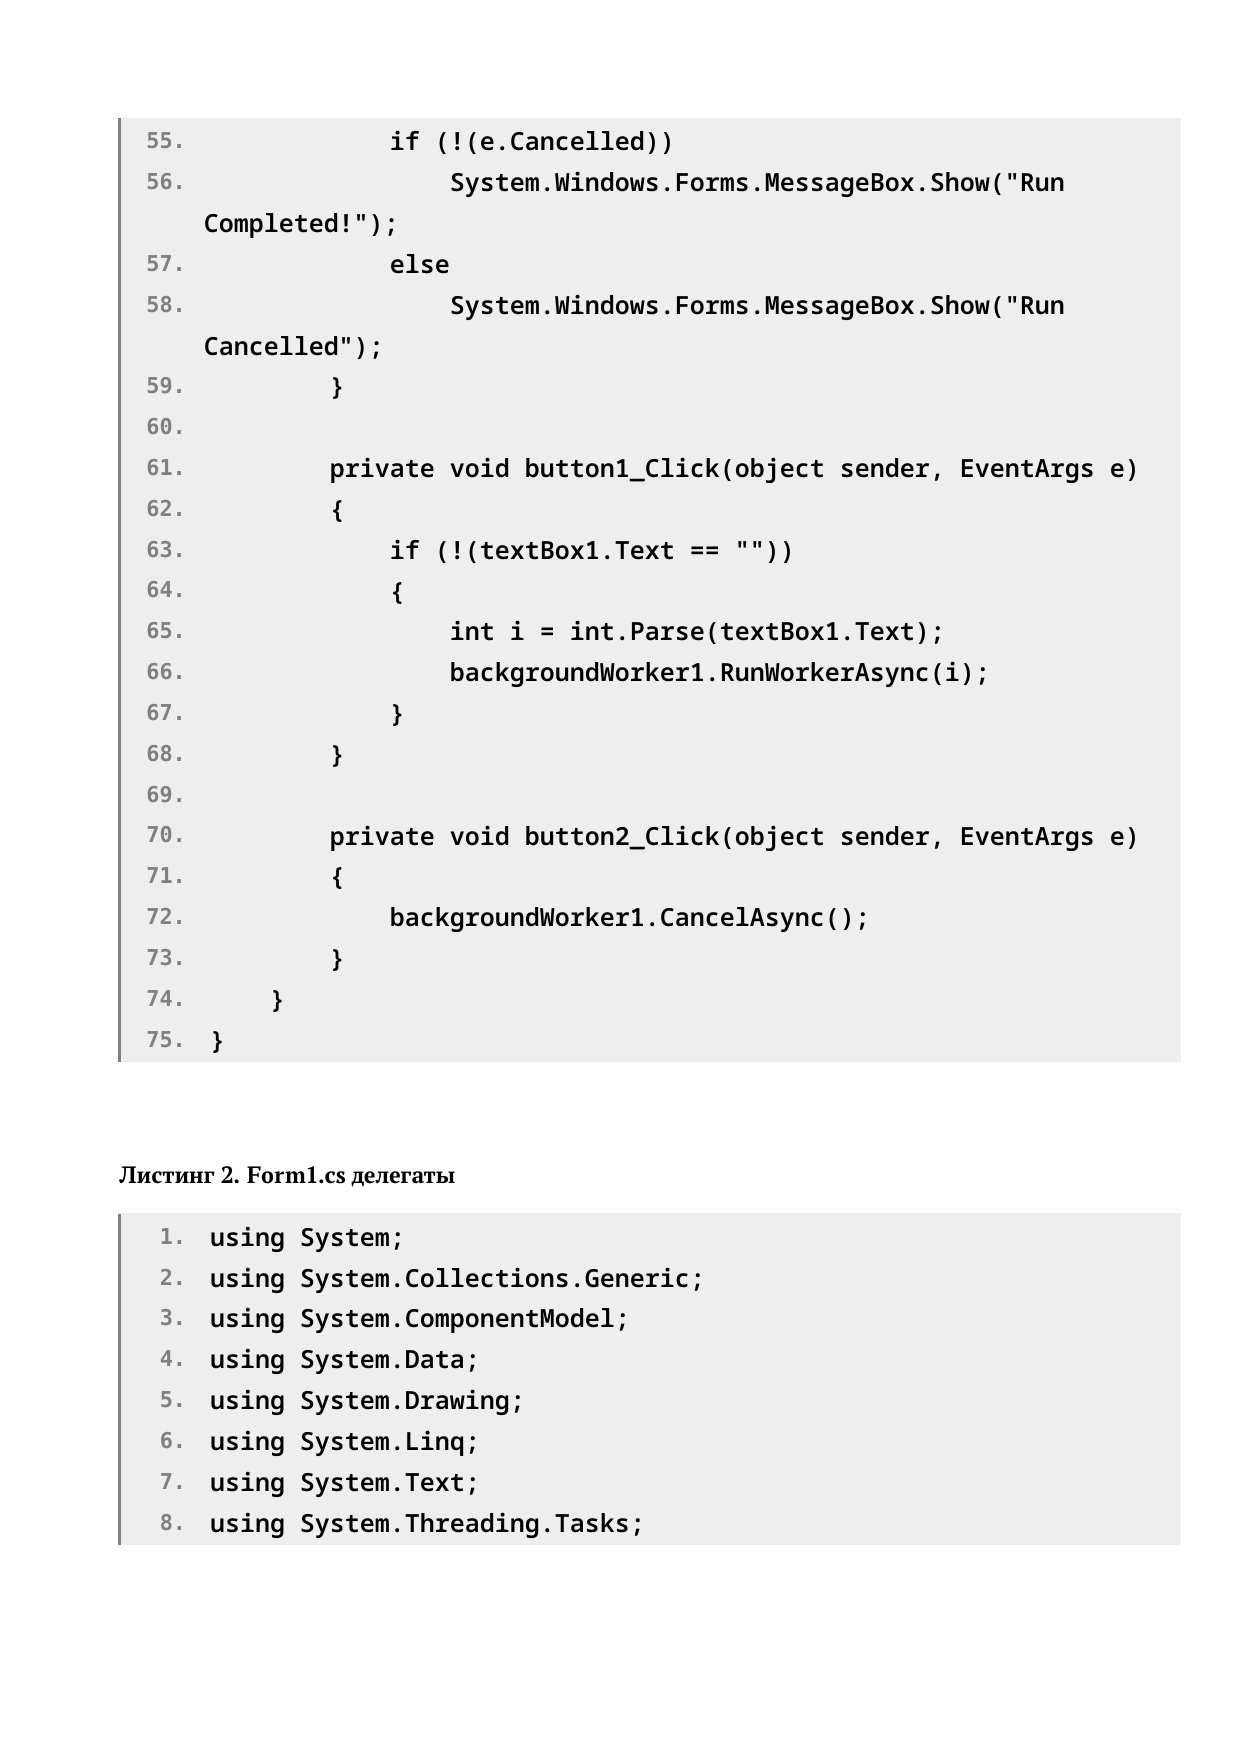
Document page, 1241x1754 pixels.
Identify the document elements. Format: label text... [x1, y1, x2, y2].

list using System.Text; [121, 1458, 1181, 1498]
list backgroundWorker1.CancelAsync(); [121, 894, 1181, 934]
list private void button2_Click(object sender, EventArgs e) [121, 812, 1181, 852]
list } [121, 1016, 1181, 1062]
list } [121, 731, 1181, 771]
list { [121, 567, 1181, 607]
list if (!(e.Cancelled)) [121, 118, 1181, 158]
list backgroundWorker1.RunWorkerAsync(i); [121, 649, 1181, 689]
list private void button1_Click(object sender, EventArgs e) [121, 445, 1181, 485]
list using System; [118, 1213, 1181, 1253]
list using System.Data; [121, 1336, 1181, 1376]
list } [121, 976, 1181, 1016]
list int i = int.Parse(textBox1.Text); [121, 608, 1181, 648]
list System.Windows.Forms.MessageBox.Show("Run Completed!"); [121, 159, 1181, 240]
list System.Windows.Forms.MessageBox.Show("Run Cancelled"); [121, 281, 1181, 362]
list using System.Collections.Generic; [121, 1254, 1181, 1294]
list } [121, 363, 1181, 403]
list using System.Linq; [121, 1418, 1181, 1458]
text Листинг 2. Form1.cs делегаты [118, 1161, 1181, 1189]
list if (!(textBox1.Text == "")) [121, 526, 1181, 566]
list { [121, 486, 1181, 526]
list } [121, 690, 1181, 730]
list using System.ComponentModel; [121, 1295, 1181, 1335]
list } [121, 935, 1181, 975]
list else [121, 241, 1181, 281]
list using System.Threading.Tasks; [121, 1499, 1181, 1545]
list using System.Drawing; [121, 1377, 1181, 1417]
list { [121, 853, 1181, 893]
